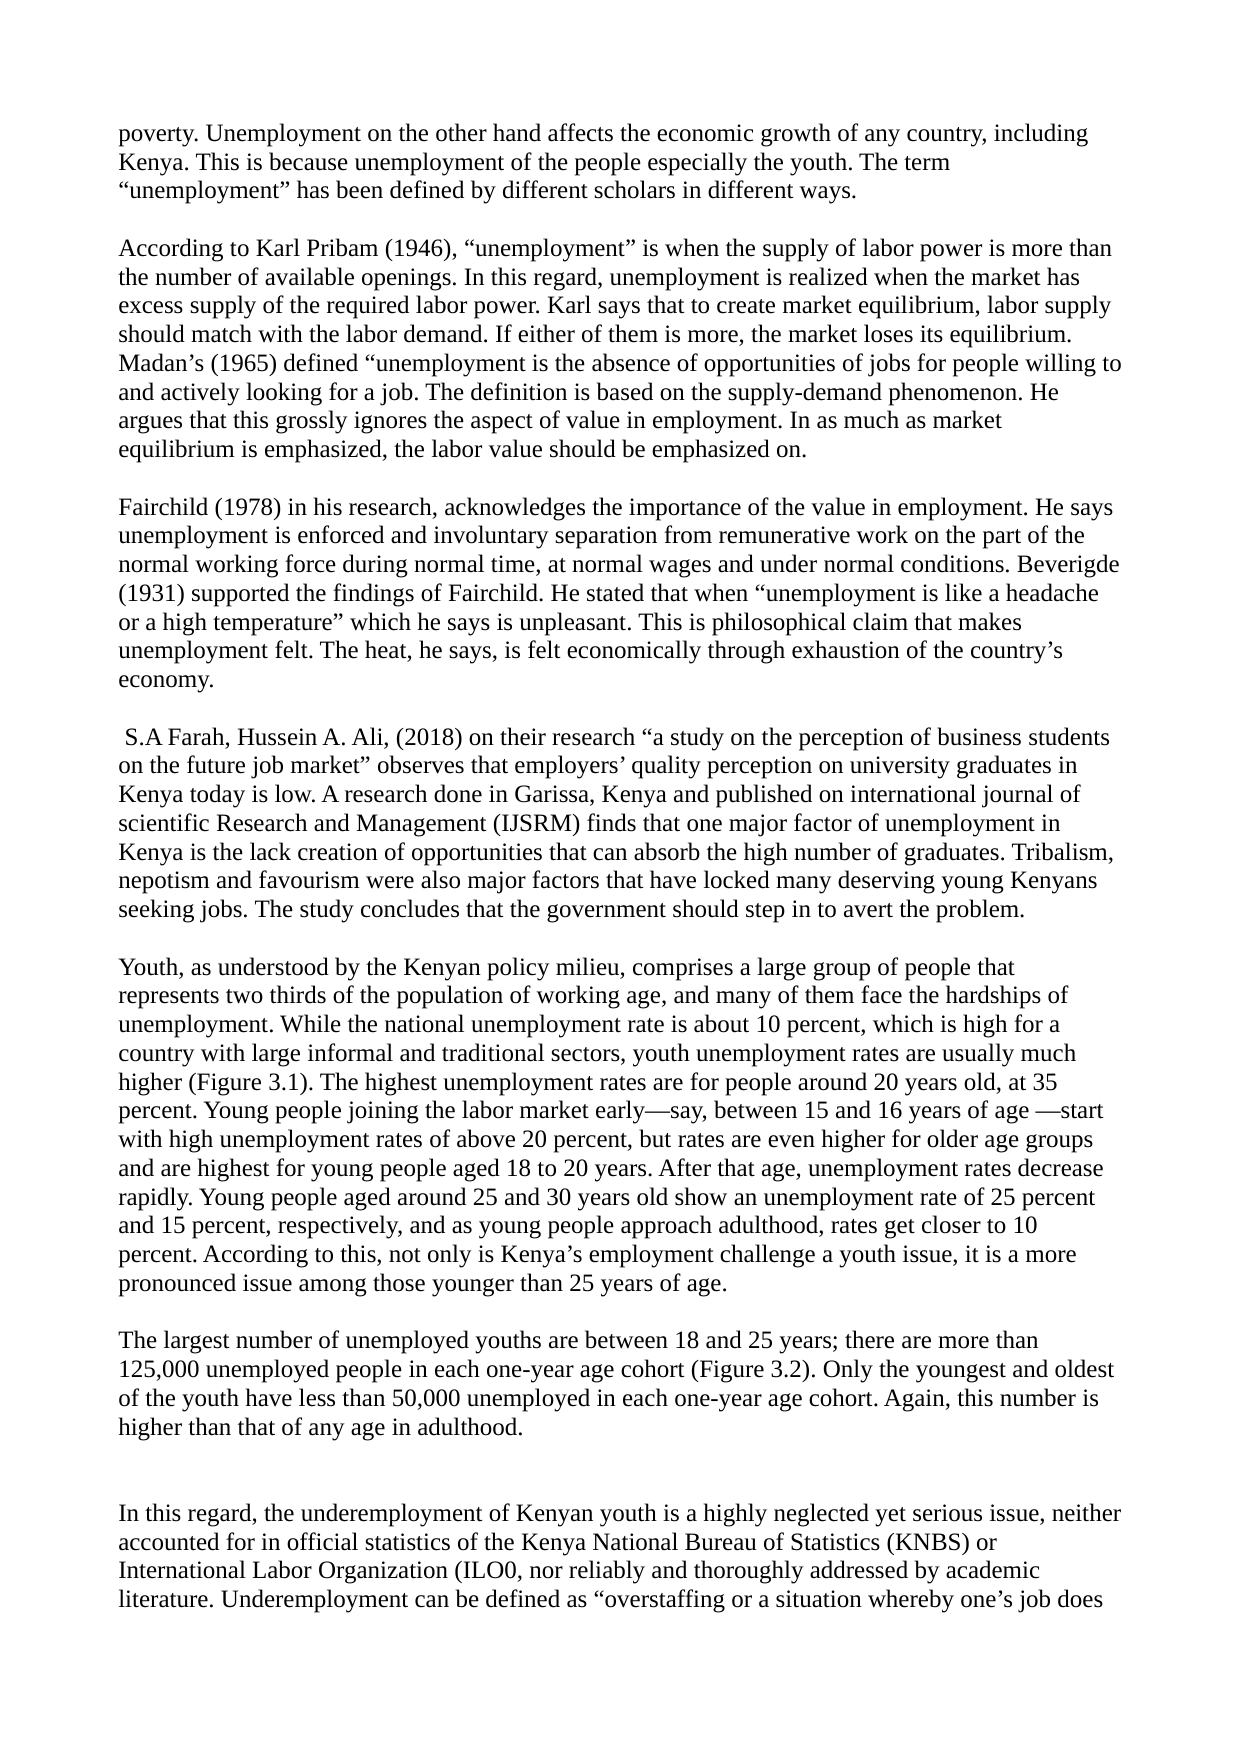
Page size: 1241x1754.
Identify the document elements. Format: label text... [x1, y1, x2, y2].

text In this regard, the underemployment of Kenyan youth is a highly neglected yet serious issue, neither accounted for in official statistics of the Kenya National Bureau of Statistics (KNBS) or International Labor Organization (ILO0, nor reliably and thoroughly addressed by academic literature. Underemployment can be defined as “overstaffing or a situation whereby one’s job does [118, 1498, 1122, 1613]
text Fairchild (1978) in his research, acknowledges the importance of the value in employment. He says unemployment is enforced and involuntary separation from remunerative work on the part of the normal working force during normal time, at normal wages and under normal conditions. Beverigde (1931) supported the findings of Fairchild. He stated that when “unemployment is like a headache or a high temperature” which he says is unpleasant. This is philosophical claim that makes unemployment felt. The heat, he says, is felt economically through exhaustion of the country’s economy. [118, 492, 1122, 693]
text poverty. Unemployment on the other hand affects the economic growth of any country, including Kenya. This is because unemployment of the people especially the youth. The term “unemployment” has been defined by different scholars in different ways. [118, 118, 1122, 204]
text The largest number of unemployed youths are between 18 and 25 years; there are more than 125,000 unemployed people in each one-year age cohort (Figure 3.2). Only the youngest and oldest of the youth have less than 50,000 unemployed in each one-year age cohort. Again, this number is higher than that of any age in adulthood. [118, 1326, 1122, 1441]
text Youth, as understood by the Kenyan policy milieu, comprises a large group of people that represents two thirds of the population of working age, and many of them face the hardships of unemployment. While the national unemployment rate is about 10 percent, which is high for a country with large informal and traditional sectors, youth unemployment rates are usually much higher (Figure 3.1). The highest unemployment rates are for people around 20 years old, at 35 percent. Young people joining the labor market early—say, between 15 and 16 years of age —start with high unemployment rates of above 20 percent, but rates are even higher for older age groups and are highest for young people aged 18 to 20 years. After that age, unemployment rates decrease rapidly. Young people aged around 25 and 30 years old show an unemployment rate of 25 percent and 15 percent, respectively, and as young people approach adulthood, rates get closer to 10 percent. According to this, not only is Kenya’s employment challenge a youth issue, it is a more pronounced issue among those younger than 25 years of age. [118, 952, 1122, 1297]
text S.A Farah, Hussein A. Ali, (2018) on their research “a study on the perception of business students on the future job market” observes that employers’ quality perception on university graduates in Kenya today is low. A research done in Garissa, Kenya and published on international journal of scientific Research and Management (IJSRM) finds that one major factor of unemployment in Kenya is the lack creation of opportunities that can absorb the high number of graduates. Tribalism, nepotism and favourism were also major factors that have locked many deserving young Kenyans seeking jobs. The study concludes that the government should step in to avert the problem. [118, 722, 1122, 923]
text According to Karl Pribam (1946), “unemployment” is when the supply of labor power is more than the number of available openings. In this regard, unemployment is realized when the market has excess supply of the required labor power. Karl says that to create market equilibrium, labor supply should match with the labor demand. If either of them is more, the market loses its equilibrium. Madan’s (1965) defined “unemployment is the absence of opportunities of jobs for people willing to and actively looking for a job. The definition is based on the supply-demand phenomenon. He argues that this grossly ignores the aspect of value in employment. In as much as market equilibrium is emphasized, the labor value should be emphasized on. [118, 233, 1122, 463]
